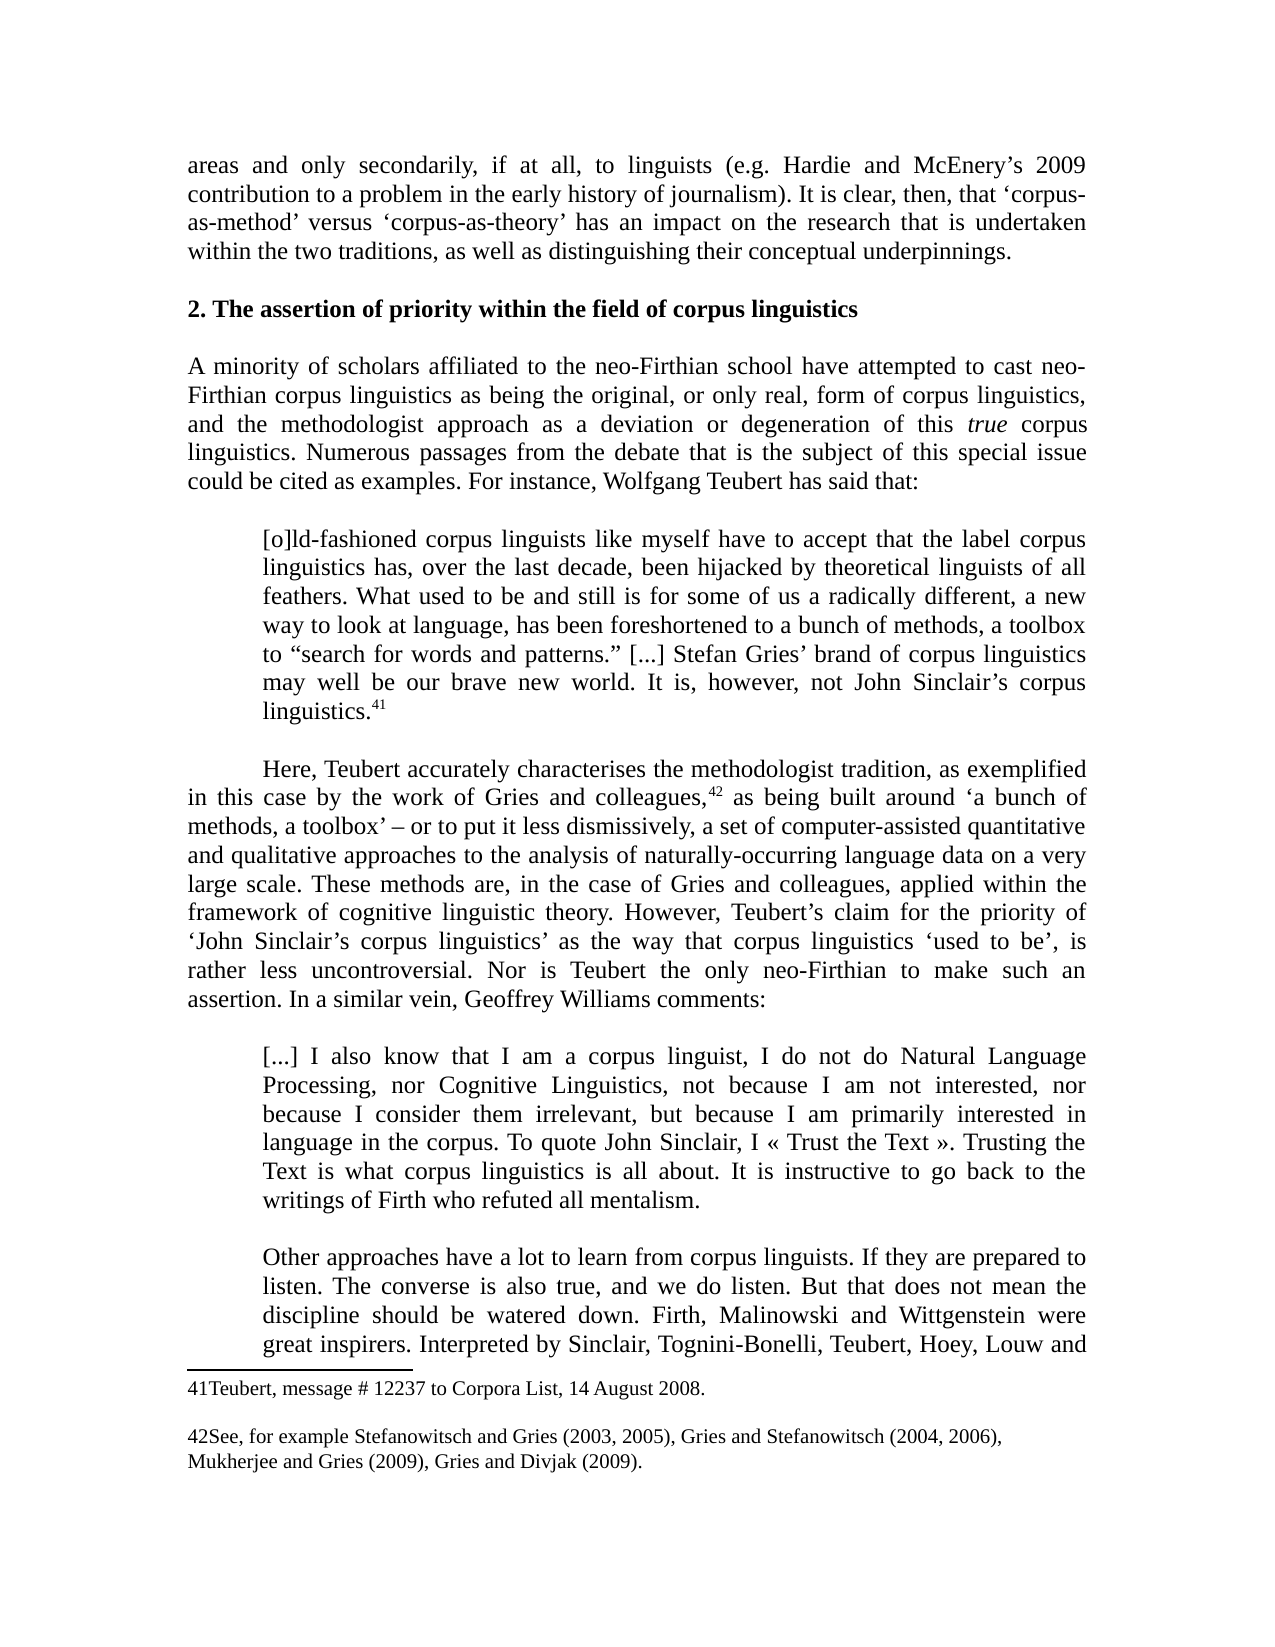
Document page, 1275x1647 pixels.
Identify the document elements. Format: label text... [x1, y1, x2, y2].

text See, for example Stefanowitsch and Gries (2003, 2005), Gries and Stefanowitsch (2004, 2006), Mukherjee and Gries (2009), Gries and Divjak (2009). [187, 1424, 1087, 1473]
text Other approaches have a lot to learn from corpus linguists. If they are prepared to listen. The converse is also true, and we do listen. But that does not mean the discipline should be watered down. Firth, Malinowski and Wittgenstein were great inspirers. Interpreted by Sinclair, Tognini-Bonelli, Teubert, Hoey, Louw and [262, 1242, 1087, 1357]
text Teubert, message # 12237 to Corpora List, 14 August 2008. [187, 1376, 1087, 1400]
text A minority of scholars affiliated to the neo-Firthian school have attempted to cast neo-Firthian corpus linguistics as being the original, or only real, form of corpus linguistics, and the methodologist approach as a deviation or degeneration of this true corpus linguistics. Numerous passages from the debate that is the subject of this special issue could be cited as examples. For instance, Wolfgang Teubert has said that: [187, 351, 1087, 495]
text 2. The assertion of priority within the field of corpus linguistics [187, 294, 1087, 322]
text areas and only secondarily, if at all, to linguists (e.g. Hardie and McEnery’s 2009 contribution to a problem in the early history of journalism). It is clear, then, that ‘corpus-as-method’ versus ‘corpus-as-theory’ has an impact on the research that is undertaken within the two traditions, as well as distinguishing their conceptual underpinnings. [187, 150, 1087, 265]
text [o]ld-fashioned corpus linguists like myself have to accept that the label corpus linguistics has, over the last decade, been hijacked by theoretical linguists of all feathers. What used to be and still is for some of us a radically different, a new way to look at language, has been foreshortened to a bunch of methods, a toolbox to “search for words and patterns.” [...] Stefan Gries’ brand of corpus linguistics may well be our brave new world. It is, however, not John Sinclair’s corpus linguistics. [262, 524, 1087, 725]
text Here, Teubert accurately characterises the methodologist tradition, as exemplified in this case by the work of Gries and colleagues, as being built around ‘a bunch of methods, a toolbox’ – or to put it less dismissively, a set of computer-assisted quantitative and qualitative approaches to the analysis of naturally-occurring language data on a very large scale. These methods are, in the case of Gries and colleagues, applied within the framework of cognitive linguistic theory. However, Teubert’s claim for the priority of ‘John Sinclair’s corpus linguistics’ as the way that corpus linguistics ‘used to be’, is rather less uncontroversial. Nor is Teubert the only neo-Firthian to make such an assertion. In a similar vein, Geoffrey Williams comments: [187, 754, 1087, 1012]
text [...] I also know that I am a corpus linguist, I do not do Natural Language Processing, nor Cognitive Linguistics, not because I am not interested, nor because I consider them irrelevant, but because I am primarily interested in language in the corpus. To quote John Sinclair, I « Trust the Text ». Trusting the Text is what corpus linguistics is all about. It is instructive to go back to the writings of Firth who refuted all mentalism. [262, 1041, 1087, 1214]
